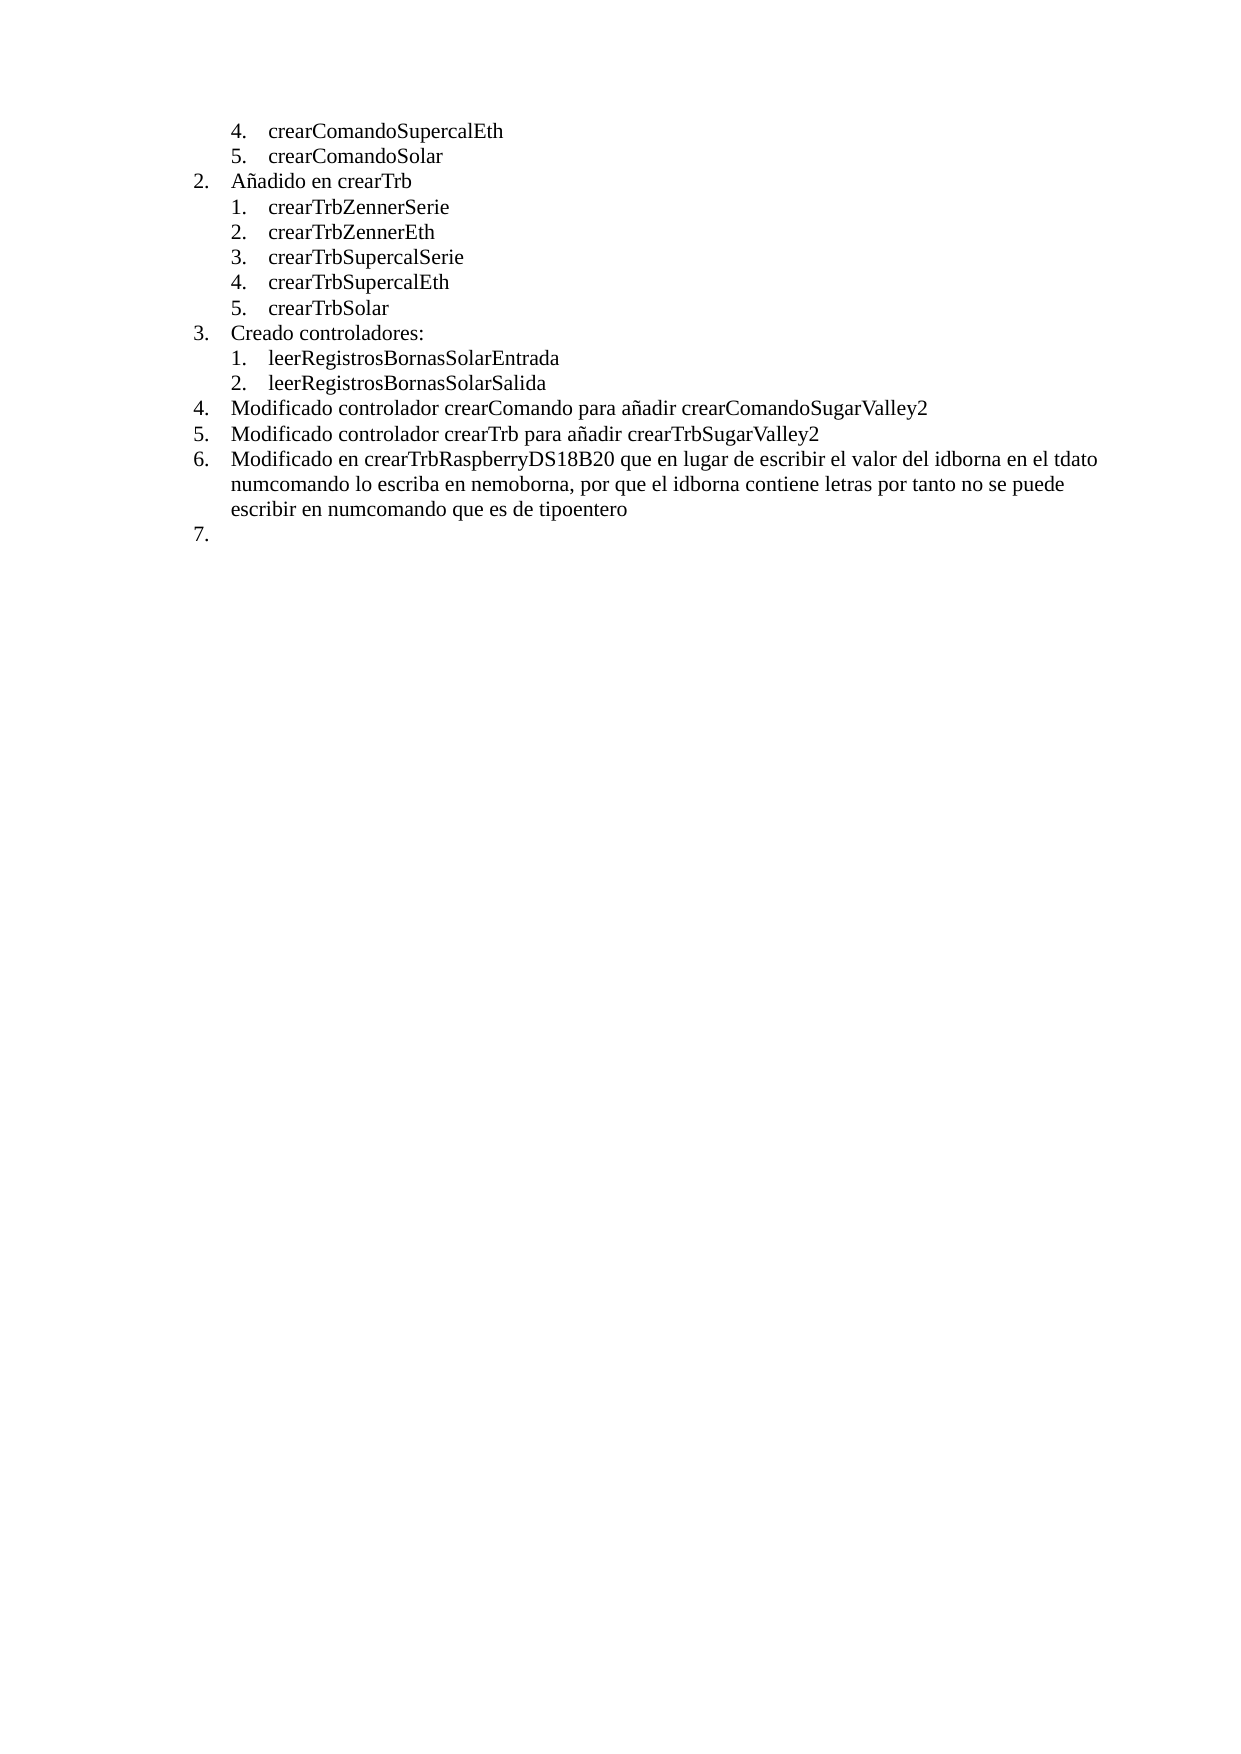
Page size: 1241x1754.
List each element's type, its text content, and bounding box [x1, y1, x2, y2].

list Modificado controlador crearComando para añadir crearComandoSugarValley2 [193, 395, 1122, 421]
list Modificado controlador crearTrb para añadir crearTrbSugarValley2 [193, 421, 1122, 446]
list crearTrbSupercalEth [231, 269, 1122, 294]
list Creado controladores: [193, 320, 1122, 345]
list crearTrbZennerEth [231, 219, 1122, 244]
list crearComandoSolar [231, 143, 1122, 168]
list crearTrbZennerSerie [231, 194, 1122, 219]
list crearTrbSolar [231, 294, 1122, 320]
list leerRegistrosBornasSolarSalida [231, 370, 1122, 395]
list crearTrbSupercalSerie [231, 244, 1122, 269]
list leerRegistrosBornasSolarEntrada [231, 345, 1122, 370]
list crearComandoSupercalEth [231, 118, 1122, 143]
list Añadido en crearTrb [193, 168, 1122, 194]
list Modificado en crearTrbRaspberryDS18B20 que en lugar de escribir el valor del idborna en el tdato numcomando lo escriba en nemoborna, por que el idborna contiene letras por tanto no se puede escribir en numcomando que es de tipoentero [193, 446, 1122, 521]
